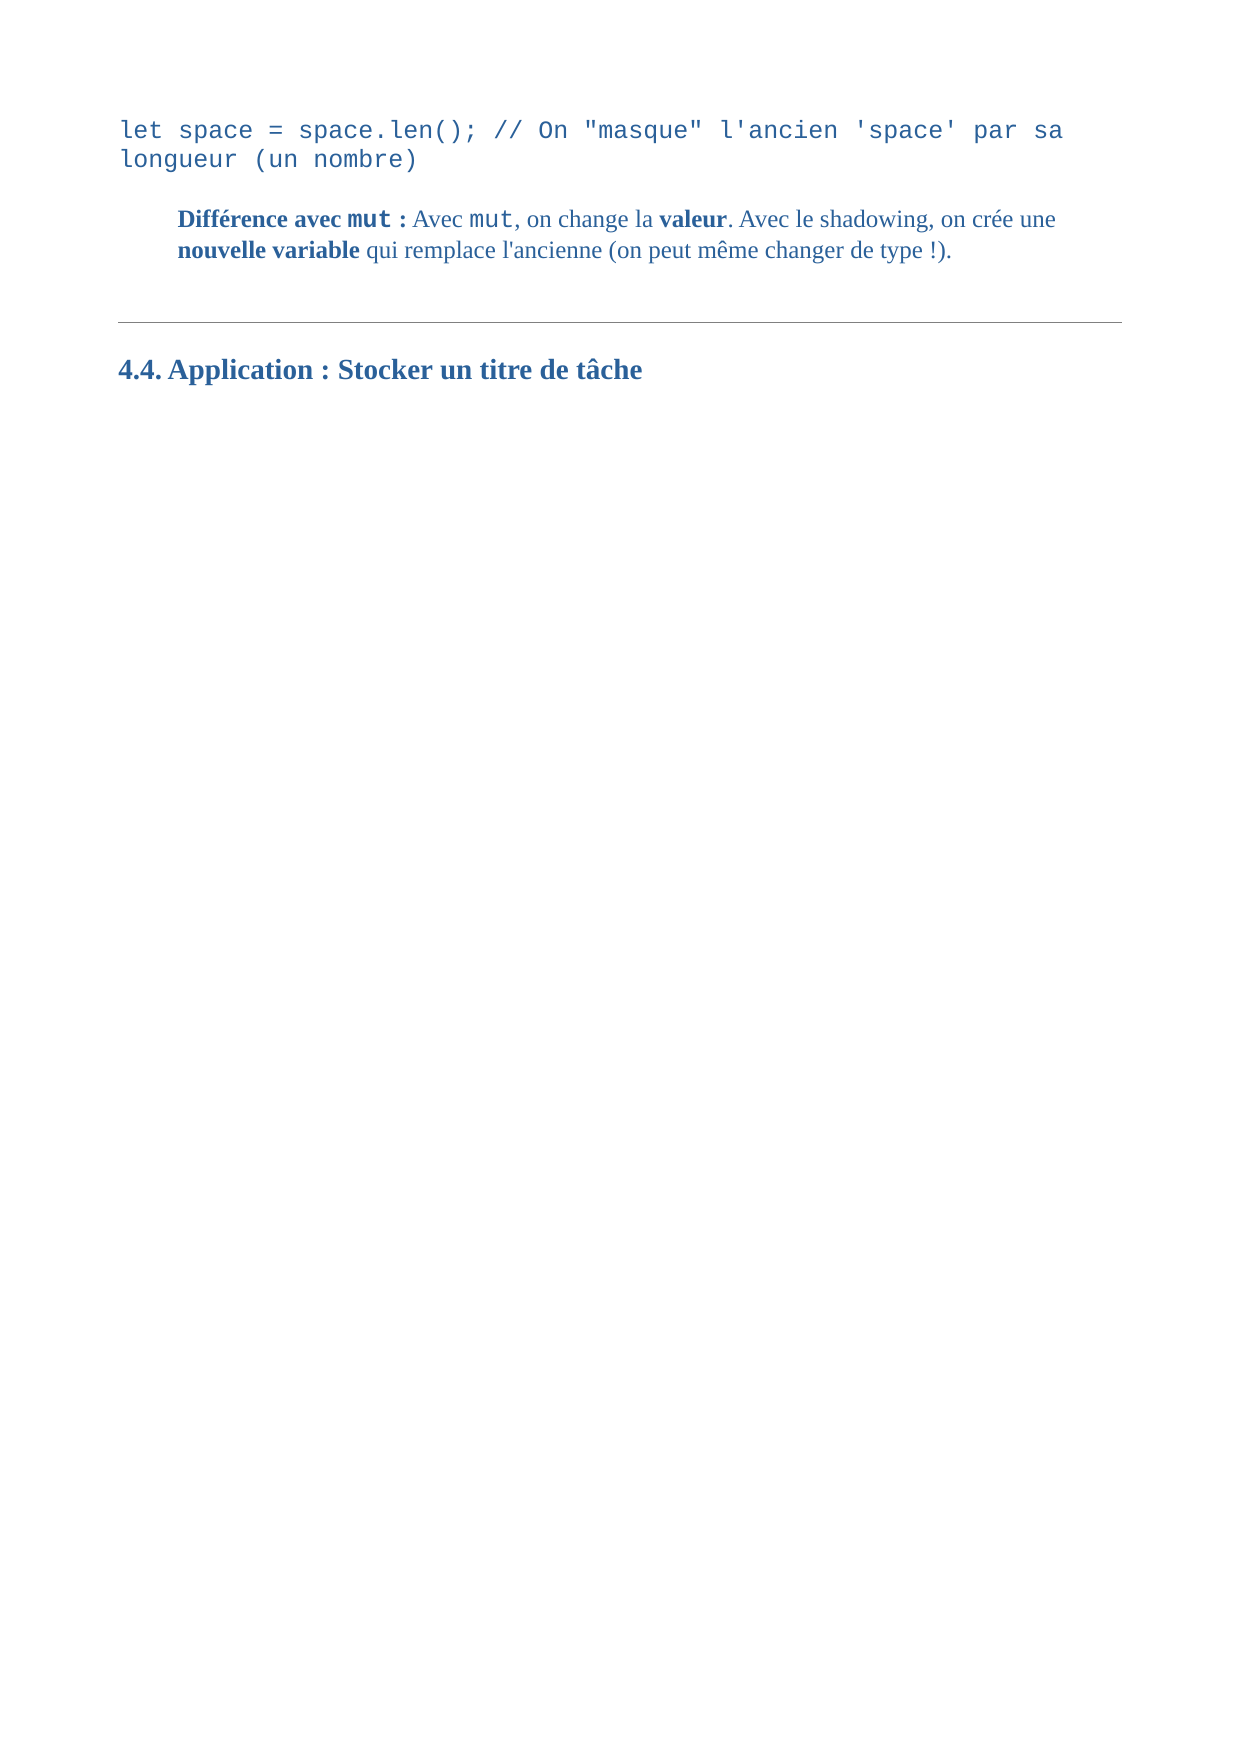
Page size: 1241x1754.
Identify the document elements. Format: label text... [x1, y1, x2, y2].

text let space = space.len(); // On "masque" l'ancien 'space' par sa longueur (un nombre) [118, 118, 1122, 175]
text Différence avec mut : Avec mut, on change la valeur. Avec le shadowing, on crée une nouvelle variable qui remplace l'ancienne (on peut même changer de type !). [177, 204, 1063, 264]
subtitle 4.4. Application : Stocker un titre de tâche [118, 352, 1122, 386]
